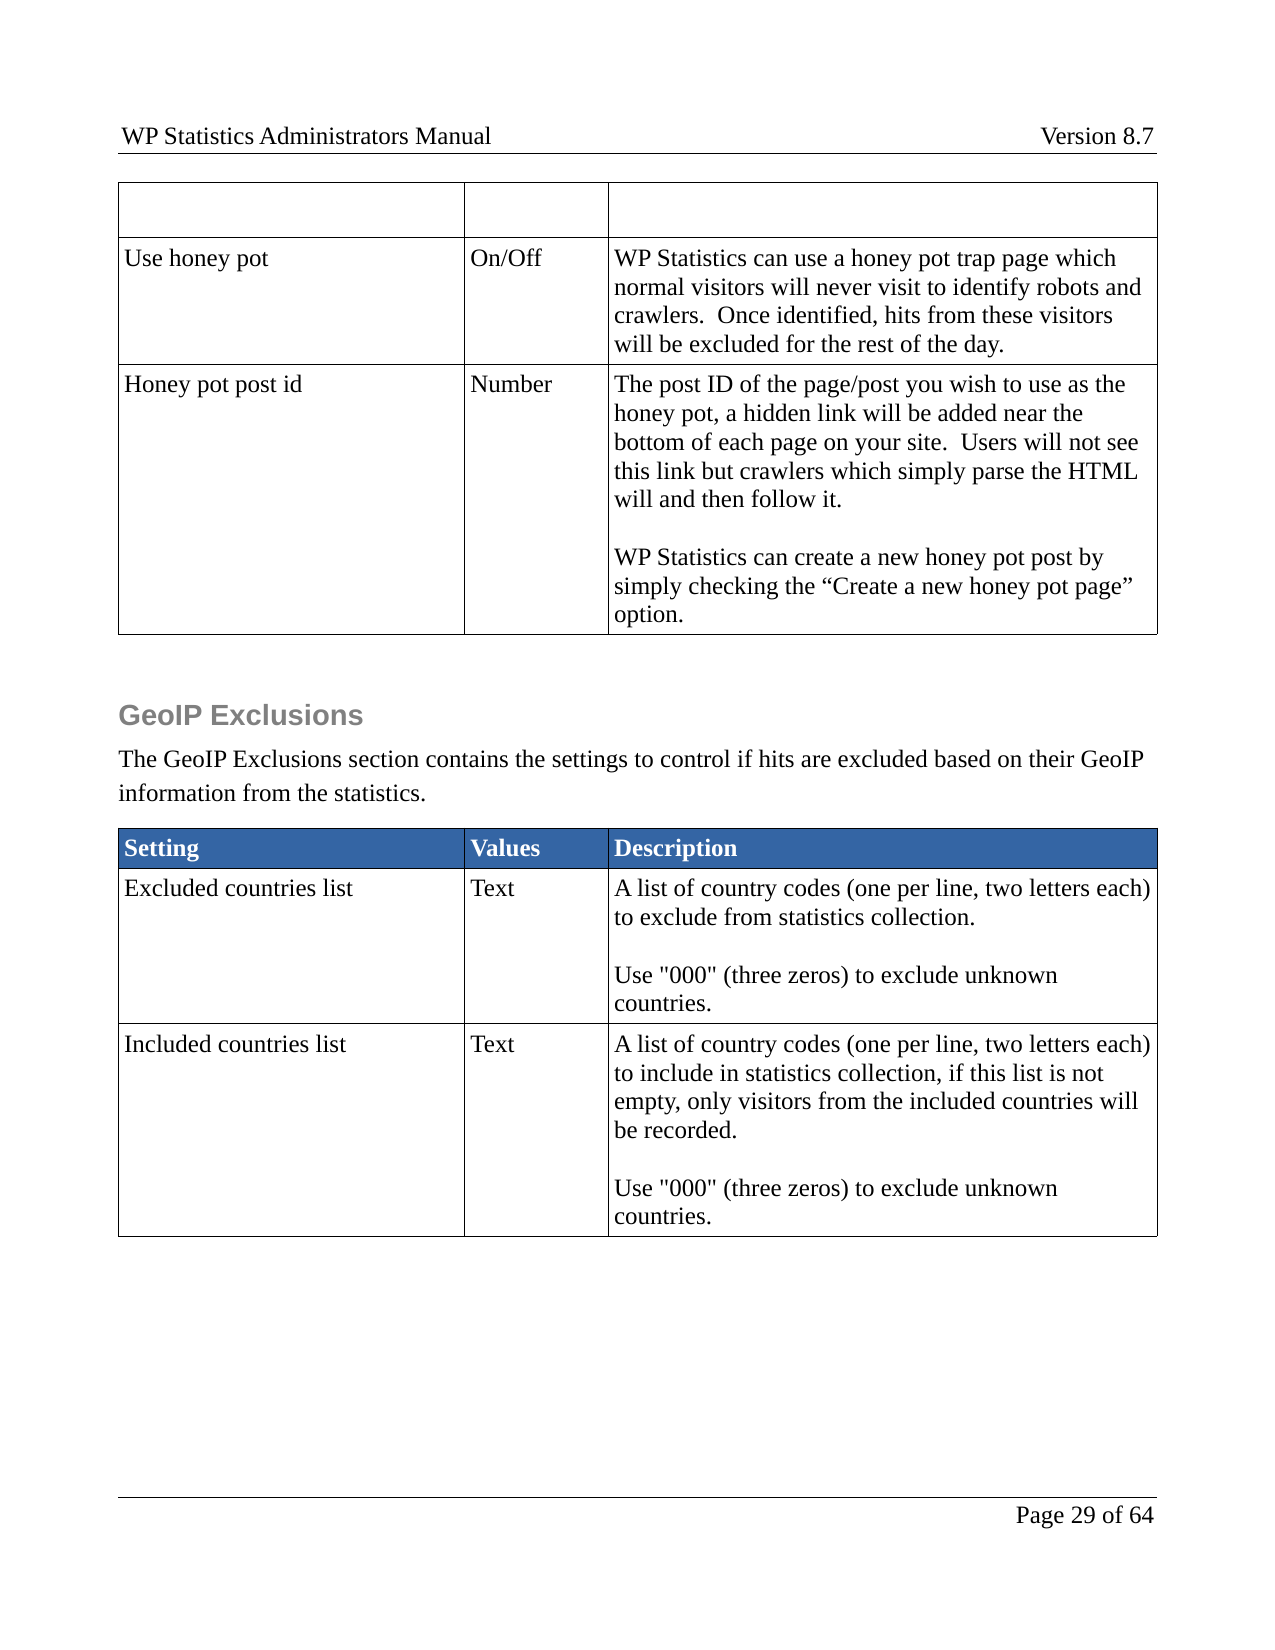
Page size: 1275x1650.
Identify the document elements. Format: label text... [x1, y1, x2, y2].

table_cell On/Off [465, 238, 608, 364]
table_cell Text [465, 1024, 608, 1236]
subtitle GeoIP Exclusions [118, 698, 1157, 731]
table_cell [119, 183, 464, 237]
table_cell WP Statistics can use a honey pot trap page which normal visitors will never visit to identify robots and crawlers. Once identified, hits from these visitors will be excluded for the rest of the day. [609, 238, 1157, 364]
table_header Setting [119, 829, 464, 868]
table_cell Excluded countries list [119, 869, 464, 1023]
table_header Values [465, 829, 608, 868]
table_cell The post ID of the page/post you wish to use as the honey pot, a hidden link will be added near the bottom of each page on your site. Users will not see this link but crawlers which simply parse the HTML will and then follow it. WP Statistics can create a new honey pot post by simply checking the “Create a new honey pot page” option. [609, 365, 1157, 634]
table_cell Honey pot post id [119, 365, 464, 634]
table_cell Use honey pot [119, 238, 464, 364]
table_header Description [609, 829, 1157, 868]
table_cell Number [465, 365, 608, 634]
table_cell [465, 183, 608, 237]
table_cell A list of country codes (one per line, two letters each) to exclude from statistics collection. Use "000" (three zeros) to exclude unknown countries. [609, 869, 1157, 1023]
table_cell A list of country codes (one per line, two letters each) to include in statistics collection, if this list is not empty, only visitors from the included countries will be recorded. Use "000" (three zeros) to exclude unknown countries. [609, 1024, 1157, 1236]
table_cell [609, 183, 1157, 237]
text The GeoIP Exclusions section contains the settings to control if hits are excluded based on their GeoIP information from the statistics. [118, 744, 1157, 807]
table_cell Included countries list [119, 1024, 464, 1236]
table_cell Text [465, 869, 608, 1023]
